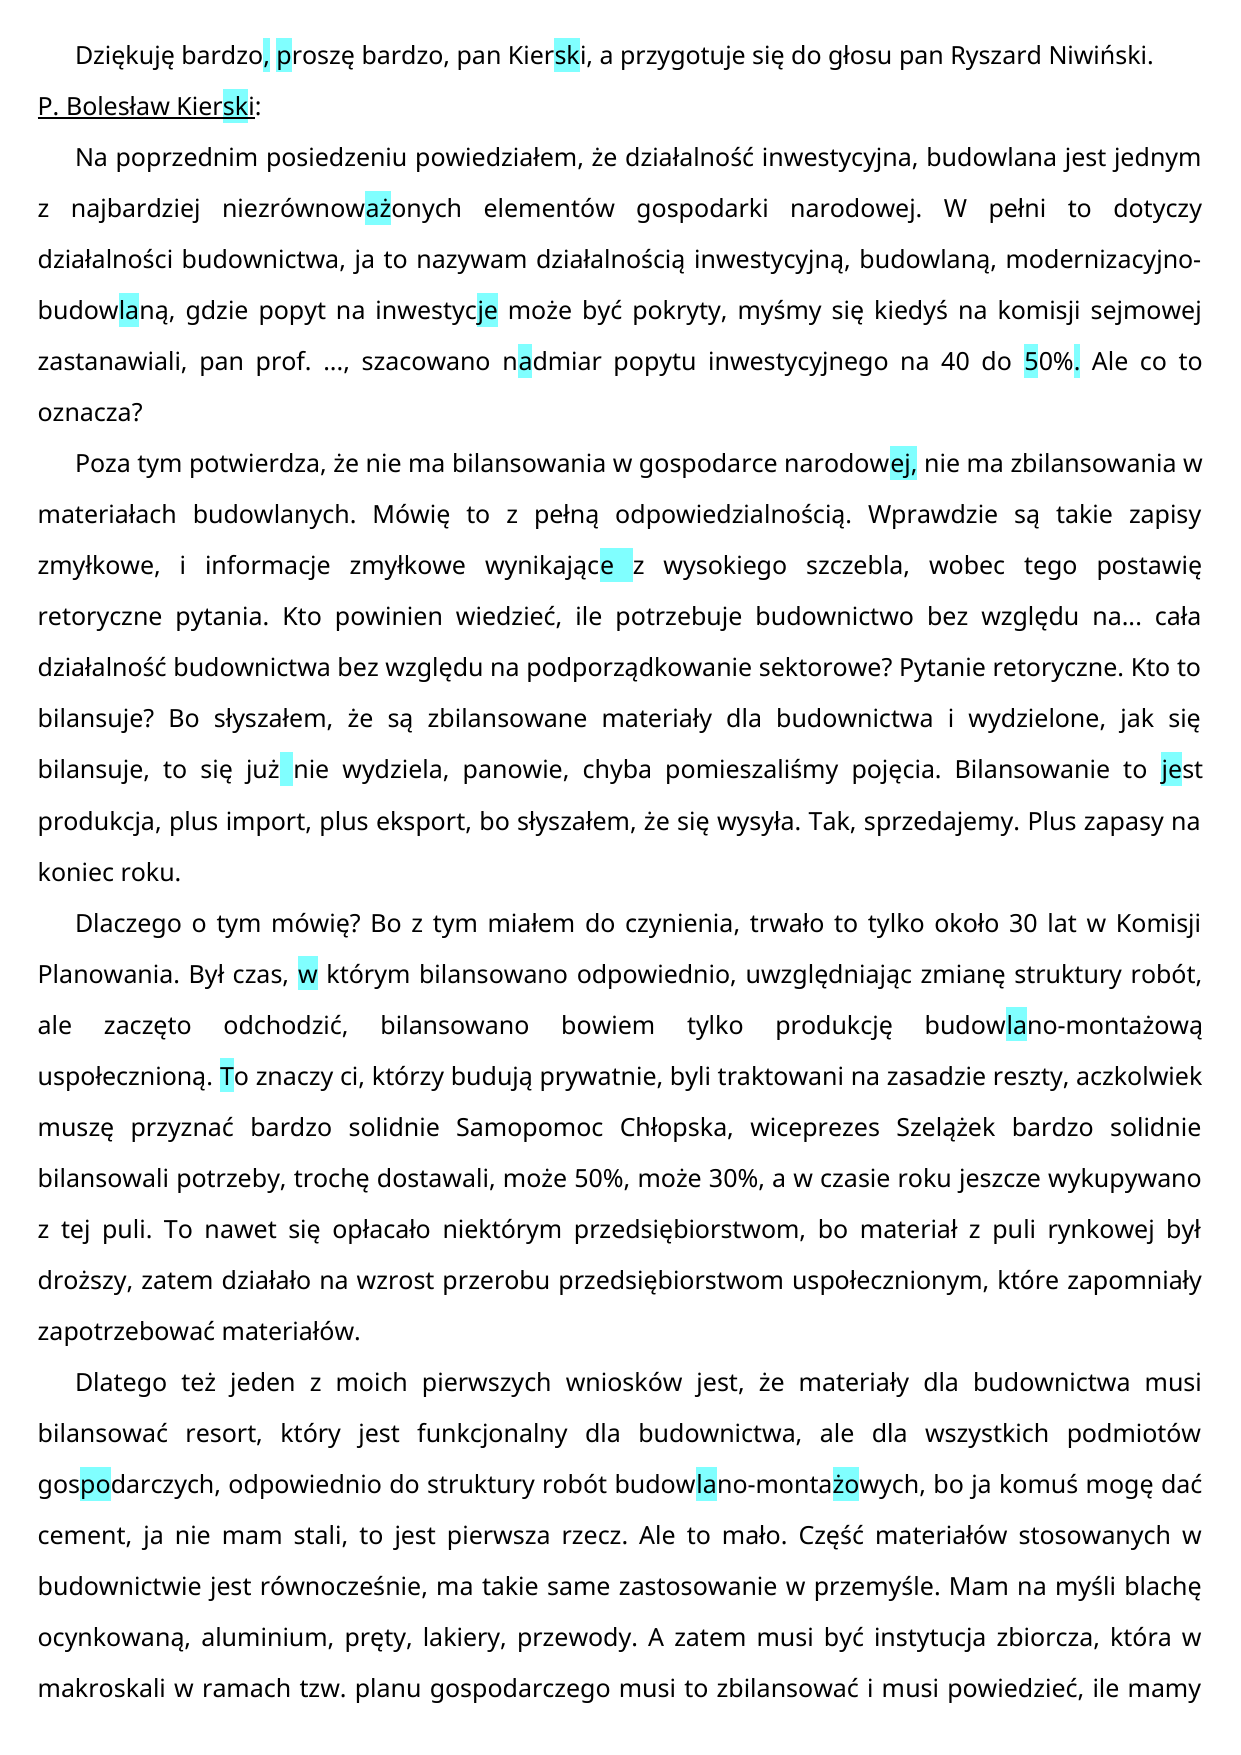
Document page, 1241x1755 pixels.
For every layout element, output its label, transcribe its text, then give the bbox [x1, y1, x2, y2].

text Dlaczego o tym mówię? Bo z tym miałem do czynienia, trwało to tylko około 30 lat w Komisji Planowania. Był czas, w którym bilansowano odpowiednio, uwzględniając zmianę struktury robót, ale zaczęto odchodzić, bilansowano bowiem tylko produkcję budowlano-montażową uspołecznioną. To znaczy ci, którzy budują prywatnie, byli traktowani na zasadzie reszty, aczkolwiek muszę przyznać bardzo solidnie Samopomoc Chłopska, wiceprezes Szelążek bardzo solidnie bilansowali potrzeby, trochę dostawali, może 50%, może 30%, a w czasie roku jeszcze wykupywano z tej puli. To nawet się opłacało niektórym przedsiębiorstwom, bo materiał z puli rynkowej był droższy, zatem działało na wzrost przerobu przedsiębiorstwom uspołecznionym, które zapomniały zapotrzebować materiałów. [37, 905, 1203, 1348]
text Poza tym potwierdza, że nie ma bilansowania w gospodarce narodowej, nie ma zbilansowania w materiałach budowlanych. Mówię to z pełną odpowiedzialnością. Wprawdzie są takie zapisy zmyłkowe, i informacje zmyłkowe wynikające z wysokiego szczebla, wobec tego postawię retoryczne pytania. Kto powinien wiedzieć, ile potrzebuje budownictwo bez względu na... cała działalność budownictwa bez względu na podporządkowanie sektorowe? Pytanie retoryczne. Kto to bilansuje? Bo słyszałem, że są zbilansowane materiały dla budownictwa i wydzielone, jak się bilansuje, to się już nie wydziela, panowie, chyba pomieszaliśmy pojęcia. Bilansowanie to jest produkcja, plus import, plus eksport, bo słyszałem, że się wysyła. Tak, sprzedajemy. Plus zapasy na koniec roku. [37, 446, 1203, 888]
text Na poprzednim posiedzeniu powiedziałem, że działalność inwestycyjna, budowlana jest jednym z najbardziej niezrównoważonych elementów gospodarki narodowej. W pełni to dotyczy działalności budownictwa, ja to nazywam działalnością inwestycyjną, budowlaną, modernizacyjno-budowlaną, gdzie popyt na inwestycje może być pokryty, myśmy się kiedyś na komisji sejmowej zastanawiali, pan prof. ..., szacowano nadmiar popytu inwestycyjnego na 40 do 50%. Ale co to oznacza? [37, 139, 1203, 429]
text Dlatego też jeden z moich pierwszych wniosków jest, że materiały dla budownictwa musi bilansować resort, który jest funkcjonalny dla budownictwa, ale dla wszystkich podmiotów gospodarczych, odpowiednio do struktury robót budowlano-montażowych, bo ja komuś mogę dać cement, ja nie mam stali, to jest pierwsza rzecz. Ale to mało. Część materiałów stosowanych w budownictwie jest równocześnie, ma takie same zastosowanie w przemyśle. Mam na myśli blachę ocynkowaną, aluminium, pręty, lakiery, przewody. A zatem musi być instytucja zbiorcza, która w makroskali w ramach tzw. planu gospodarczego musi to zbilansować i musi powiedzieć, ile mamy [37, 1364, 1203, 1705]
text P. Bolesław Kierski: [37, 88, 1203, 123]
text Dziękuję bardzo, proszę bardzo, pan Kierski, a przygotuje się do głosu pan Ryszard Niwiński. [37, 37, 1203, 72]
